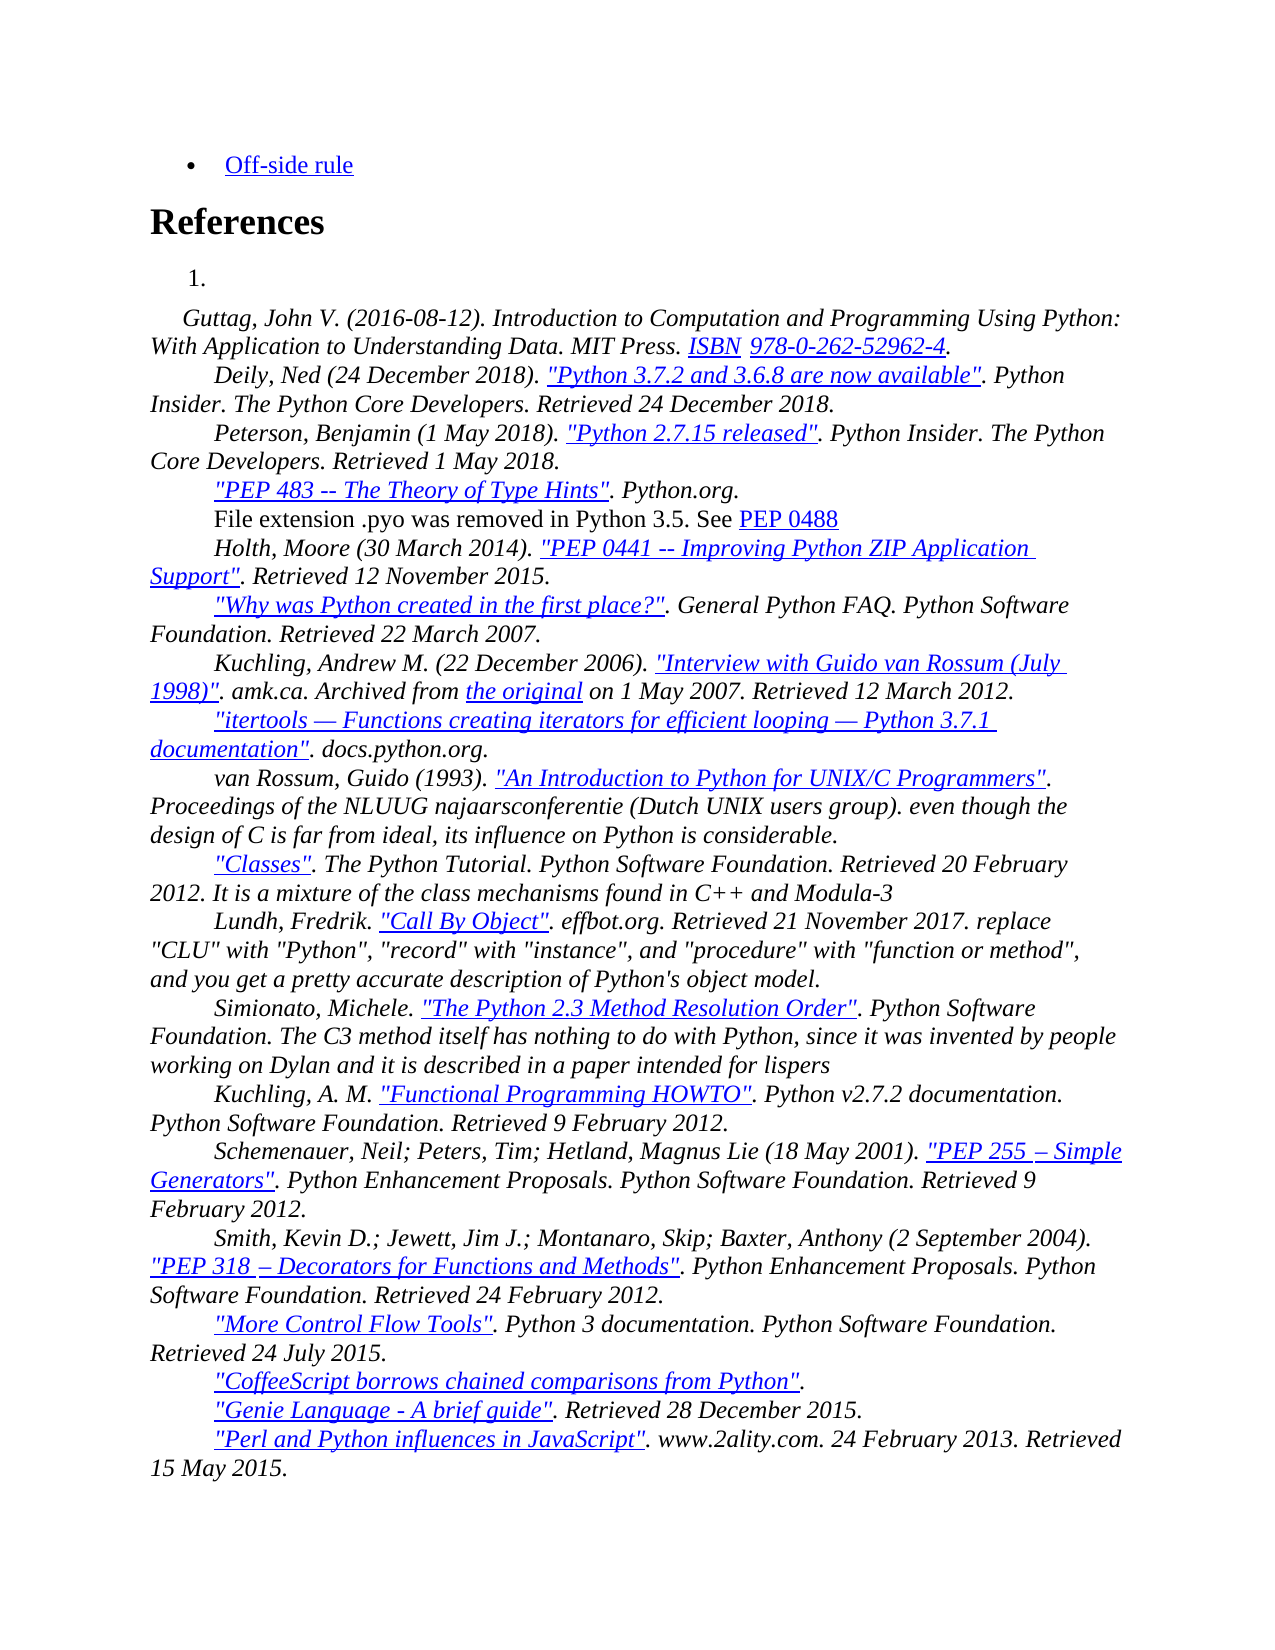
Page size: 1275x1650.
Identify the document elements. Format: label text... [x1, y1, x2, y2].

text   "Why was Python created in the first place?". General Python FAQ. Python Software Foundation. Retrieved 22 March 2007. [150, 590, 1125, 648]
text   Peterson, Benjamin (1 May 2018). "Python 2.7.15 released". Python Insider. The Python Core Developers. Retrieved 1 May 2018. [150, 418, 1125, 475]
text References [150, 199, 1125, 243]
text   Holth, Moore (30 March 2014). "PEP 0441 -- Improving Python ZIP Application Support". Retrieved 12 November 2015. [150, 533, 1125, 590]
text   Lundh, Fredrik. "Call By Object". effbot.org. Retrieved 21 November 2017. replace "CLU" with "Python", "record" with "instance", and "procedure" with "function or method", and you get a pretty accurate description of Python's object model. [150, 906, 1125, 993]
text   Schemenauer, Neil; Peters, Tim; Hetland, Magnus Lie (18 May 2001). "PEP 255 – Simple Generators". Python Enhancement Proposals. Python Software Foundation. Retrieved 9 February 2012. [150, 1136, 1125, 1223]
text   Simionato, Michele. "The Python 2.3 Method Resolution Order". Python Software Foundation. The C3 method itself has nothing to do with Python, since it was invented by people working on Dylan and it is described in a paper intended for lispers [150, 993, 1125, 1079]
text   "Genie Language - A brief guide". Retrieved 28 December 2015. [150, 1395, 1125, 1424]
text   Kuchling, Andrew M. (22 December 2006). "Interview with Guido van Rossum (July 1998)". amk.ca. Archived from the original on 1 May 2007. Retrieved 12 March 2012. [150, 648, 1125, 705]
text   File extension .pyo was removed in Python 3.5. See PEP 0488 [150, 504, 1125, 533]
text   Smith, Kevin D.; Jewett, Jim J.; Montanaro, Skip; Baxter, Anthony (2 September 2004). "PEP 318 – Decorators for Functions and Methods". Python Enhancement Proposals. Python Software Foundation. Retrieved 24 February 2012. [150, 1223, 1125, 1309]
text   "Perl and Python influences in JavaScript". www.2ality.com. 24 February 2013. Retrieved 15 May 2015. [150, 1424, 1125, 1481]
list Off-side rule [187, 150, 1125, 179]
text   Kuchling, A. M. "Functional Programming HOWTO". Python v2.7.2 documentation. Python Software Foundation. Retrieved 9 February 2012. [150, 1079, 1125, 1136]
text   "PEP 483 -- The Theory of Type Hints". Python.org. [150, 475, 1125, 504]
text   "CoffeeScript borrows chained comparisons from Python". [150, 1366, 1125, 1395]
text   "More Control Flow Tools". Python 3 documentation. Python Software Foundation. Retrieved 24 July 2015. [150, 1309, 1125, 1366]
text   "itertools — Functions creating iterators for efficient looping — Python 3.7.1 documentation". docs.python.org. [150, 705, 1125, 763]
text   van Rossum, Guido (1993). "An Introduction to Python for UNIX/C Programmers". Proceedings of the NLUUG najaarsconferentie (Dutch UNIX users group). even though the design of C is far from ideal, its influence on Python is considerable. [150, 763, 1125, 849]
text   Deily, Ned (24 December 2018). "Python 3.7.2 and 3.6.8 are now available". Python Insider. The Python Core Developers. Retrieved 24 December 2018. [150, 360, 1125, 418]
text  Guttag, John V. (2016-08-12). Introduction to Computation and Programming Using Python: With Application to Understanding Data. MIT Press. ISBN 978-0-262-52962-4. [150, 303, 1125, 360]
text   "Classes". The Python Tutorial. Python Software Foundation. Retrieved 20 February 2012. It is a mixture of the class mechanisms found in C++ and Modula-3 [150, 849, 1125, 906]
